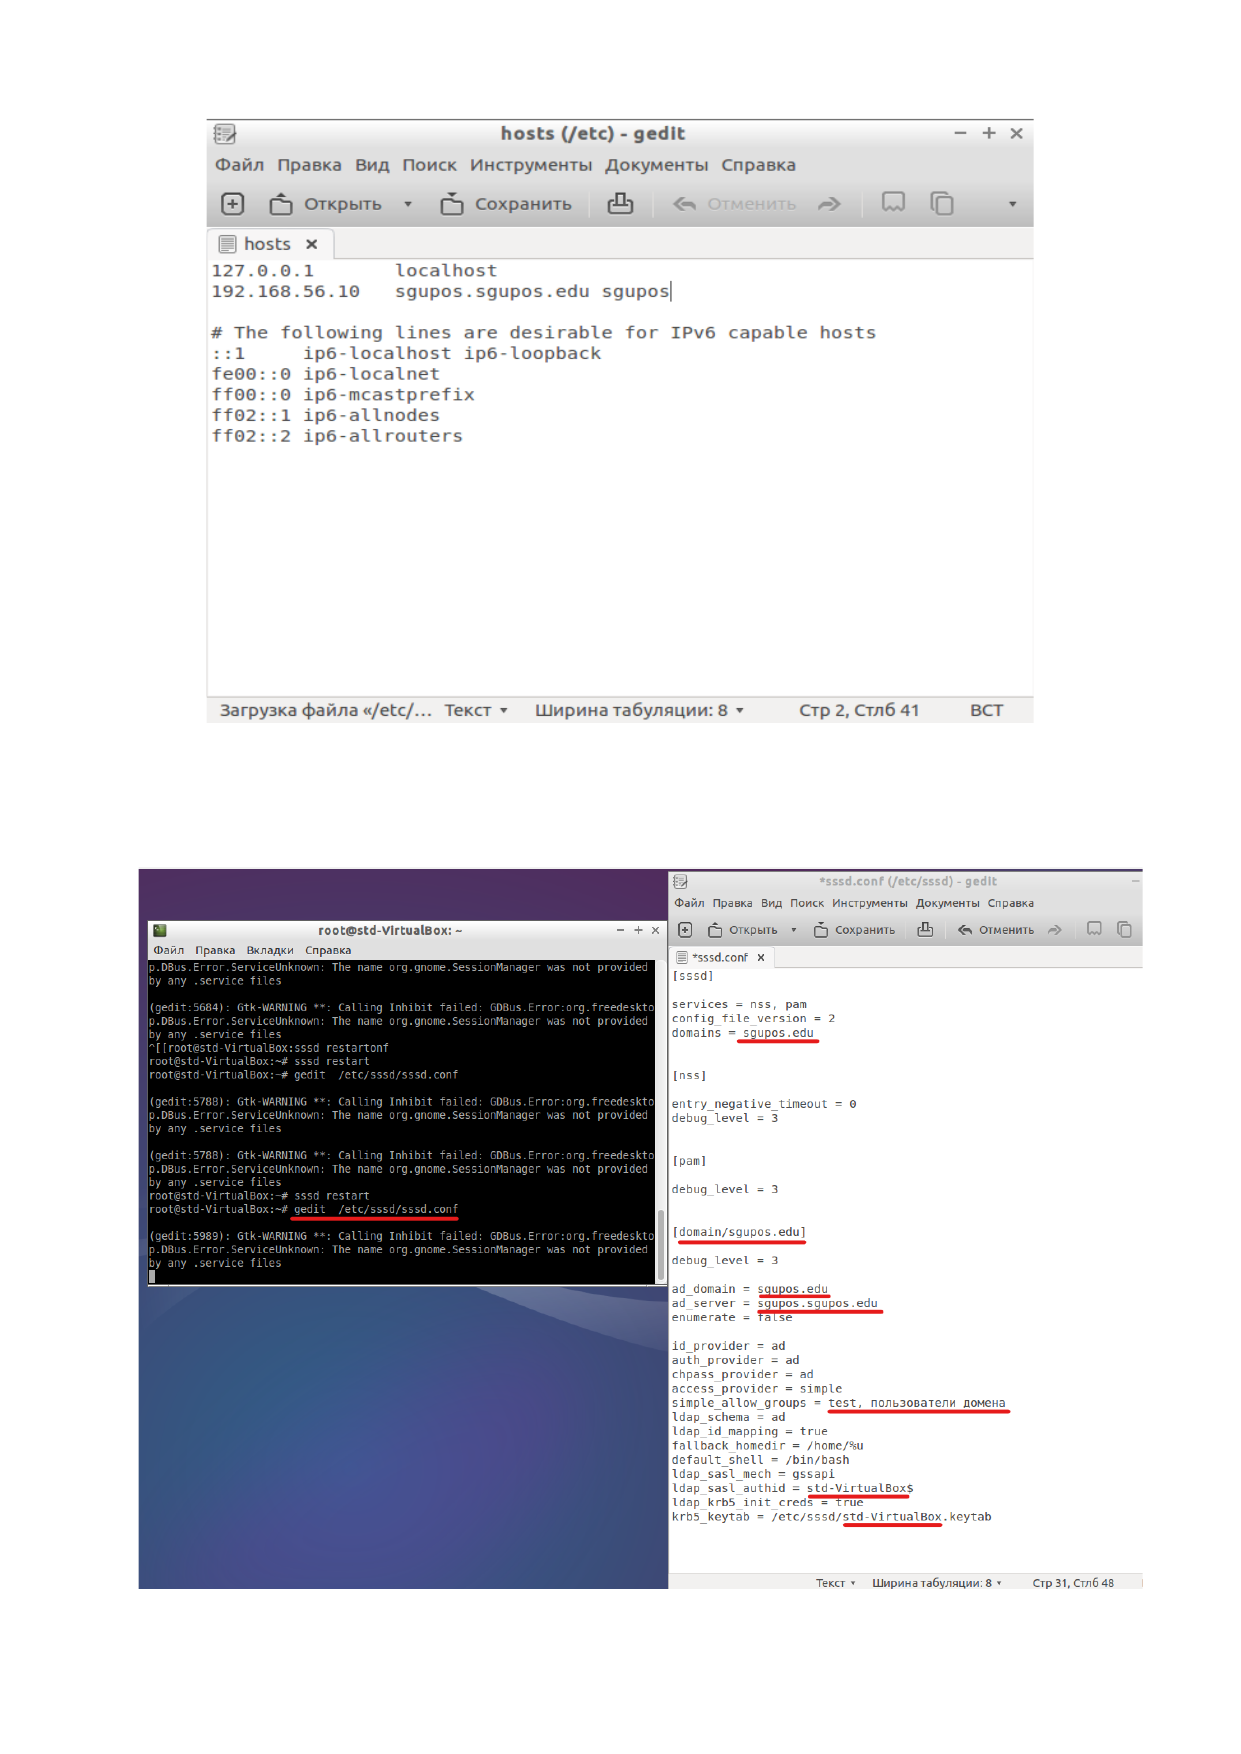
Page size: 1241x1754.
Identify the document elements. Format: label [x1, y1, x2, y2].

picture [206, 118, 1034, 723]
picture [138, 867, 1143, 1589]
